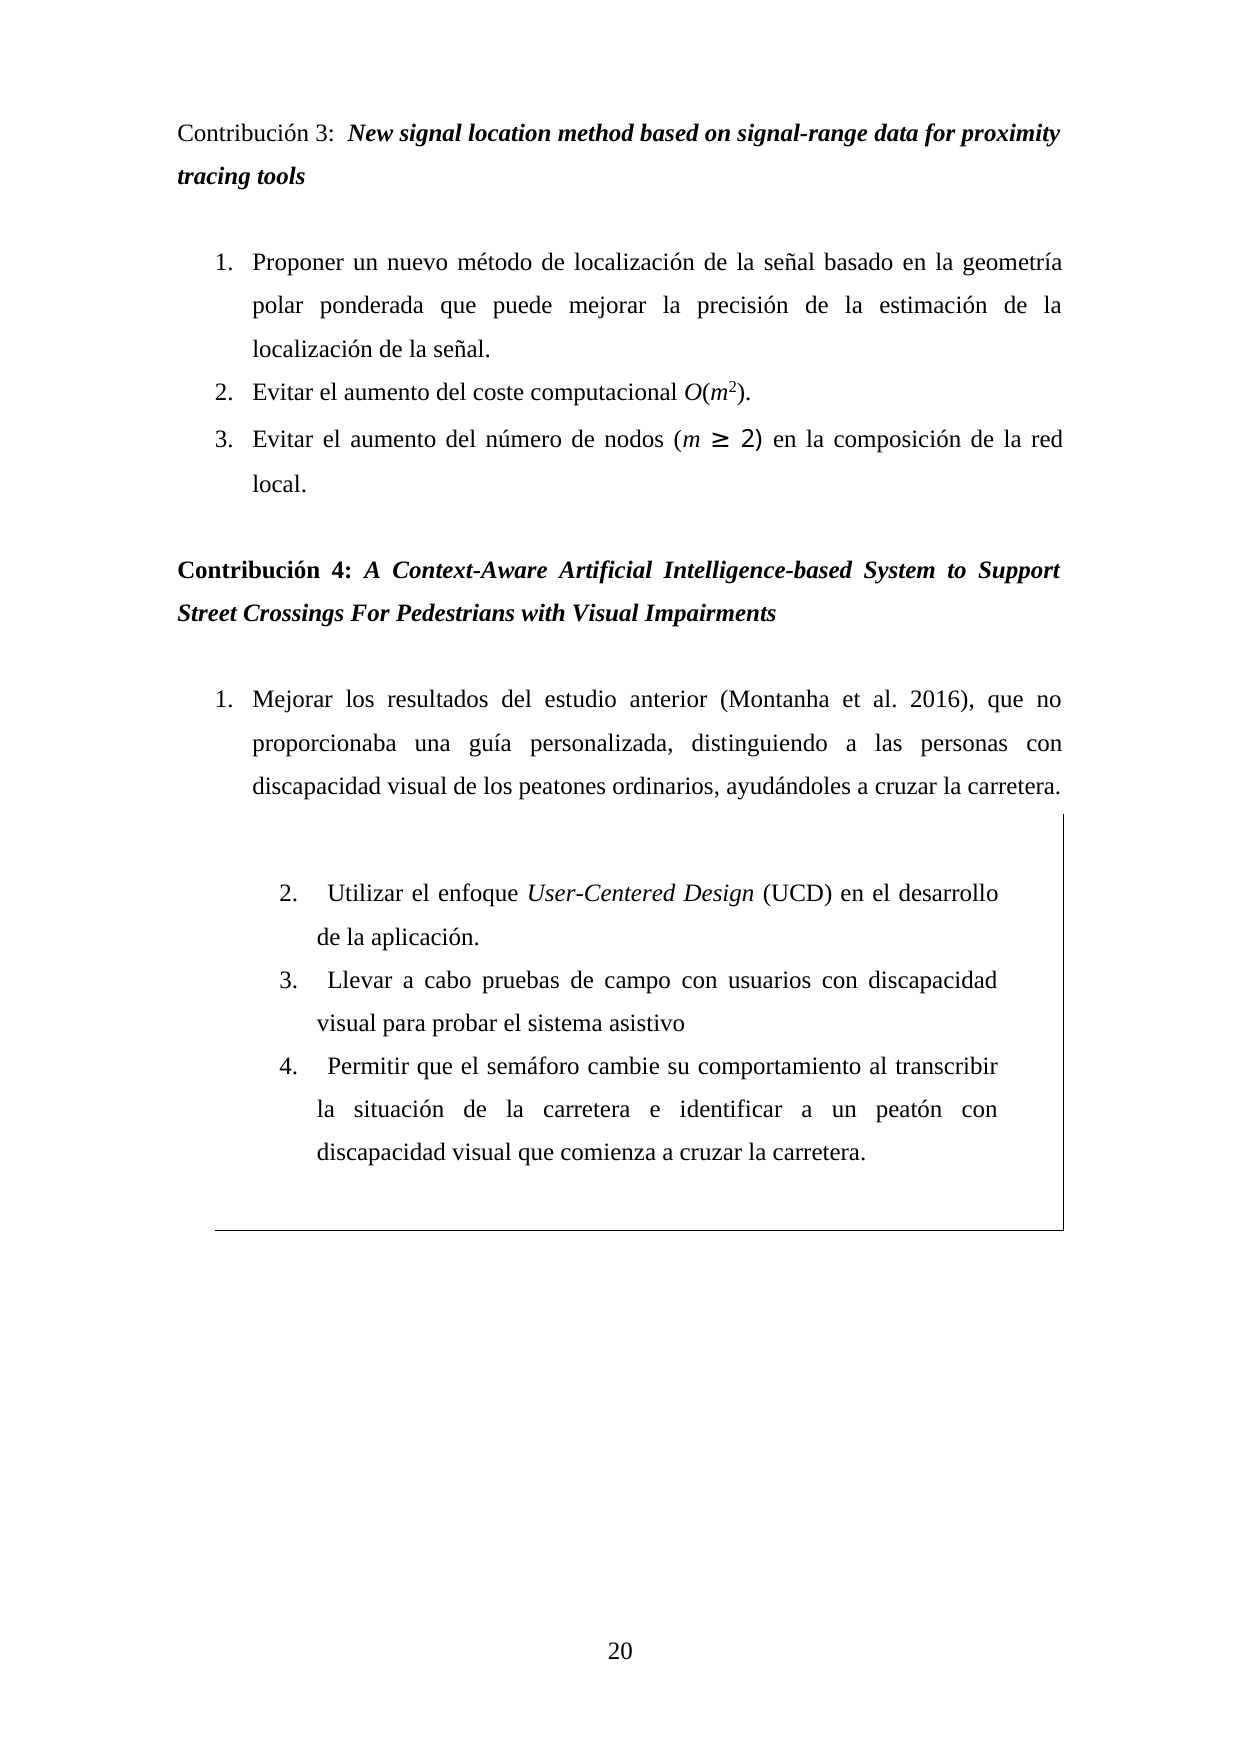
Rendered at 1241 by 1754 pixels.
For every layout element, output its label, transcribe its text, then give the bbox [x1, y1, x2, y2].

text Contribución 3: New signal location method based on signal-range data for proximity tracing tools [177, 118, 1063, 190]
list Utilizar el enfoque User-Centered Design (UCD) en el desarrollo de la aplicación. [214, 814, 1063, 900]
list Mejorar los resultados del estudio anterior (Montanha et al. 2016), que no proporcionaba una guía personalizada, distinguiendo a las personas con discapacidad visual de los peatones ordinarios, ayudándoles a cruzar la carretera. [214, 684, 1063, 799]
list Evitar el aumento del coste computacional O(m2). [214, 377, 1063, 406]
list Proponer un nuevo método de localización de la señal basado en la geometría polar ponderada que puede mejorar la precisión de la estimación de la localización de la señal. [214, 247, 1063, 362]
list Permitir que el semáforo cambie su comportamiento al transcribir la situación de la carretera e identificar a un peatón con discapacidad visual que comienza a cruzar la carretera. [214, 986, 1063, 1231]
subtitle Contribución 4: A Context-Aware Artificial Intelligence-based System to Support Street Crossings For Pedestrians with Visual Impairments [177, 555, 1063, 627]
list Evitar el aumento del número de nodos (m ≥ 2) en la composición de la red local. [214, 420, 1063, 498]
list Llevar a cabo pruebas de campo con usuarios con discapacidad visual para probar el sistema asistivo [214, 900, 1063, 986]
